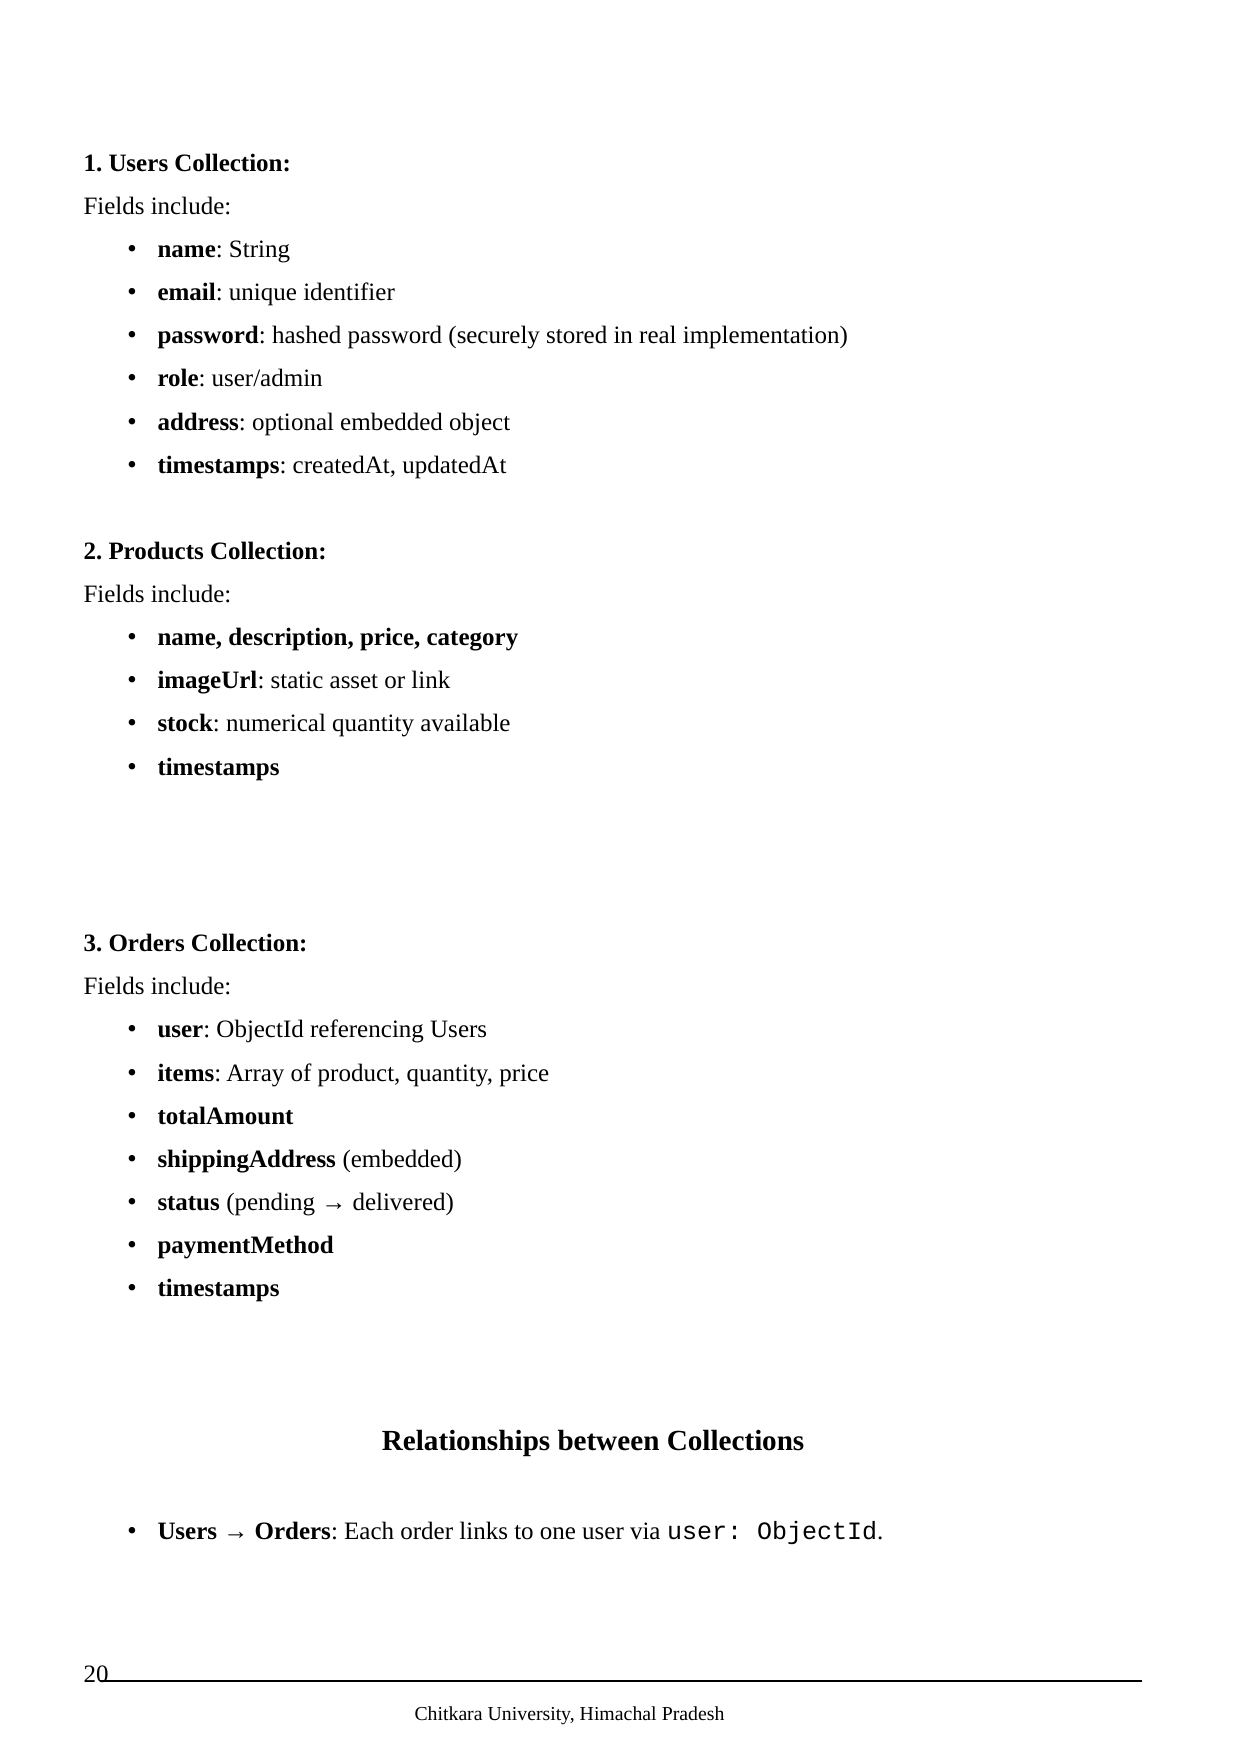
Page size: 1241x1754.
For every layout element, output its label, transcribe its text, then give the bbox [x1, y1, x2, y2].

list totalAmount [128, 1101, 1065, 1129]
list user: ObjectId referencing Users [128, 1014, 1065, 1043]
text Fields include: [83, 971, 1065, 1000]
list items: Array of product, quantity, price [128, 1058, 1065, 1086]
list stock: numerical quantity available [128, 708, 1065, 737]
list paymentMethod [128, 1230, 1065, 1259]
list timestamps [128, 1273, 1065, 1302]
list timestamps: createdAt, updatedAt [128, 450, 1065, 478]
list email: unique identifier [128, 277, 1065, 306]
text Fields include: [83, 191, 1065, 220]
list role: user/admin [128, 363, 1065, 392]
text Fields include: [83, 579, 1065, 608]
list address: optional embedded object [128, 407, 1065, 435]
text 2. Products Collection: [83, 536, 1065, 565]
list name: String [128, 234, 1065, 263]
text 3. Orders Collection: [83, 928, 1065, 957]
text 1. Users Collection: [83, 148, 1065, 177]
list imageUrl: static asset or link [128, 665, 1065, 694]
list timestamps [128, 752, 1065, 780]
subtitle Relationships between Collections [154, 1423, 1032, 1457]
list name, description, price, category [128, 622, 1065, 651]
list Users → Orders: Each order links to one user via user: ObjectId. [128, 1516, 1065, 1547]
list password: hashed password (securely stored in real implementation) [128, 320, 1065, 349]
list status (pending → delivered) [128, 1187, 1065, 1216]
list shippingAddress (embedded) [128, 1144, 1065, 1173]
